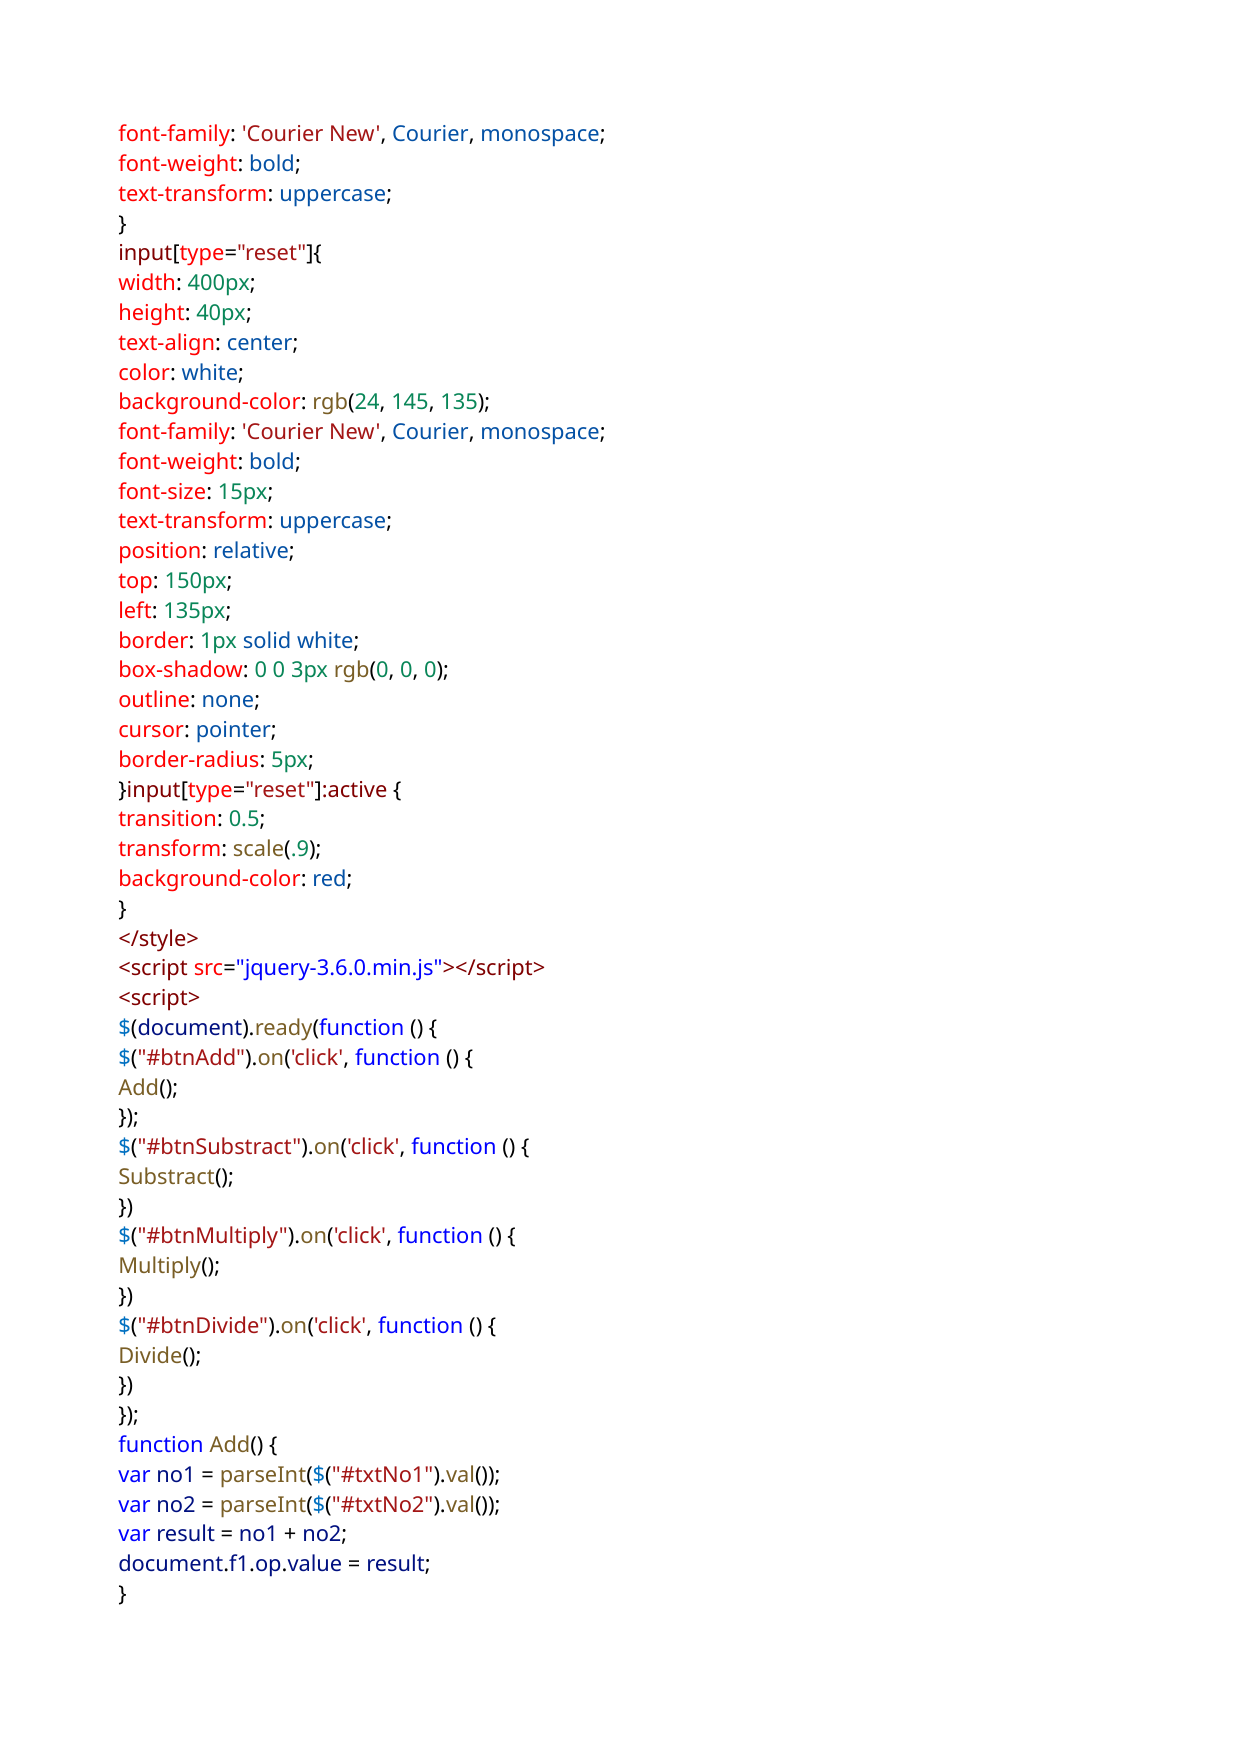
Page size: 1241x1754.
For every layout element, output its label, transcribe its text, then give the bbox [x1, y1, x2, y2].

text font-weight: bold; [118, 148, 1122, 178]
text border: 1px solid white; [118, 624, 1122, 654]
text transform: scale(.9); [118, 833, 1122, 863]
text Divide(); [118, 1339, 1122, 1369]
text Substract(); [118, 1161, 1122, 1191]
text $("#btnAdd").on('click', function () { [118, 1042, 1122, 1071]
text text-transform: uppercase; [118, 505, 1122, 535]
text height: 40px; [118, 297, 1122, 327]
text }) [118, 1191, 1122, 1220]
text }input[type="reset"]:active { [118, 773, 1122, 803]
text font-weight: bold; [118, 446, 1122, 476]
text Add(); [118, 1071, 1122, 1101]
text text-align: center; [118, 327, 1122, 356]
text $("#btnDivide").on('click', function () { [118, 1310, 1122, 1339]
text font-family: 'Courier New', Courier, monospace; [118, 118, 1122, 148]
text background-color: rgb(24, 145, 135); [118, 386, 1122, 416]
text color: white; [118, 356, 1122, 386]
text }) [118, 1280, 1122, 1310]
text text-transform: uppercase; [118, 178, 1122, 207]
text <script src="jquery-3.6.0.min.js"></script> [118, 952, 1122, 982]
text font-family: 'Courier New', Courier, monospace; [118, 416, 1122, 446]
text function Add() { [118, 1429, 1122, 1459]
text background-color: red; [118, 863, 1122, 893]
text }); [118, 1101, 1122, 1131]
text }) [118, 1369, 1122, 1399]
text </style> [118, 922, 1122, 952]
text $("#btnSubstract").on('click', function () { [118, 1131, 1122, 1161]
text input[type="reset"]{ [118, 237, 1122, 267]
text width: 400px; [118, 267, 1122, 297]
text cursor: pointer; [118, 714, 1122, 744]
text document.f1.op.value = result; [118, 1548, 1122, 1578]
text $("#btnMultiply").on('click', function () { [118, 1220, 1122, 1250]
text } [118, 1578, 1122, 1608]
text left: 135px; [118, 595, 1122, 624]
text var no2 = parseInt($("#txtNo2").val()); [118, 1488, 1122, 1518]
text var result = no1 + no2; [118, 1518, 1122, 1548]
text top: 150px; [118, 565, 1122, 595]
text transition: 0.5; [118, 803, 1122, 833]
text Multiply(); [118, 1250, 1122, 1280]
text font-size: 15px; [118, 476, 1122, 505]
text $(document).ready(function () { [118, 1012, 1122, 1042]
text border-radius: 5px; [118, 744, 1122, 773]
text var no1 = parseInt($("#txtNo1").val()); [118, 1459, 1122, 1488]
text <script> [118, 982, 1122, 1012]
text position: relative; [118, 535, 1122, 565]
text outline: none; [118, 684, 1122, 714]
text box-shadow: 0 0 3px rgb(0, 0, 0); [118, 654, 1122, 684]
text } [118, 893, 1122, 922]
text }); [118, 1399, 1122, 1429]
text } [118, 207, 1122, 237]
